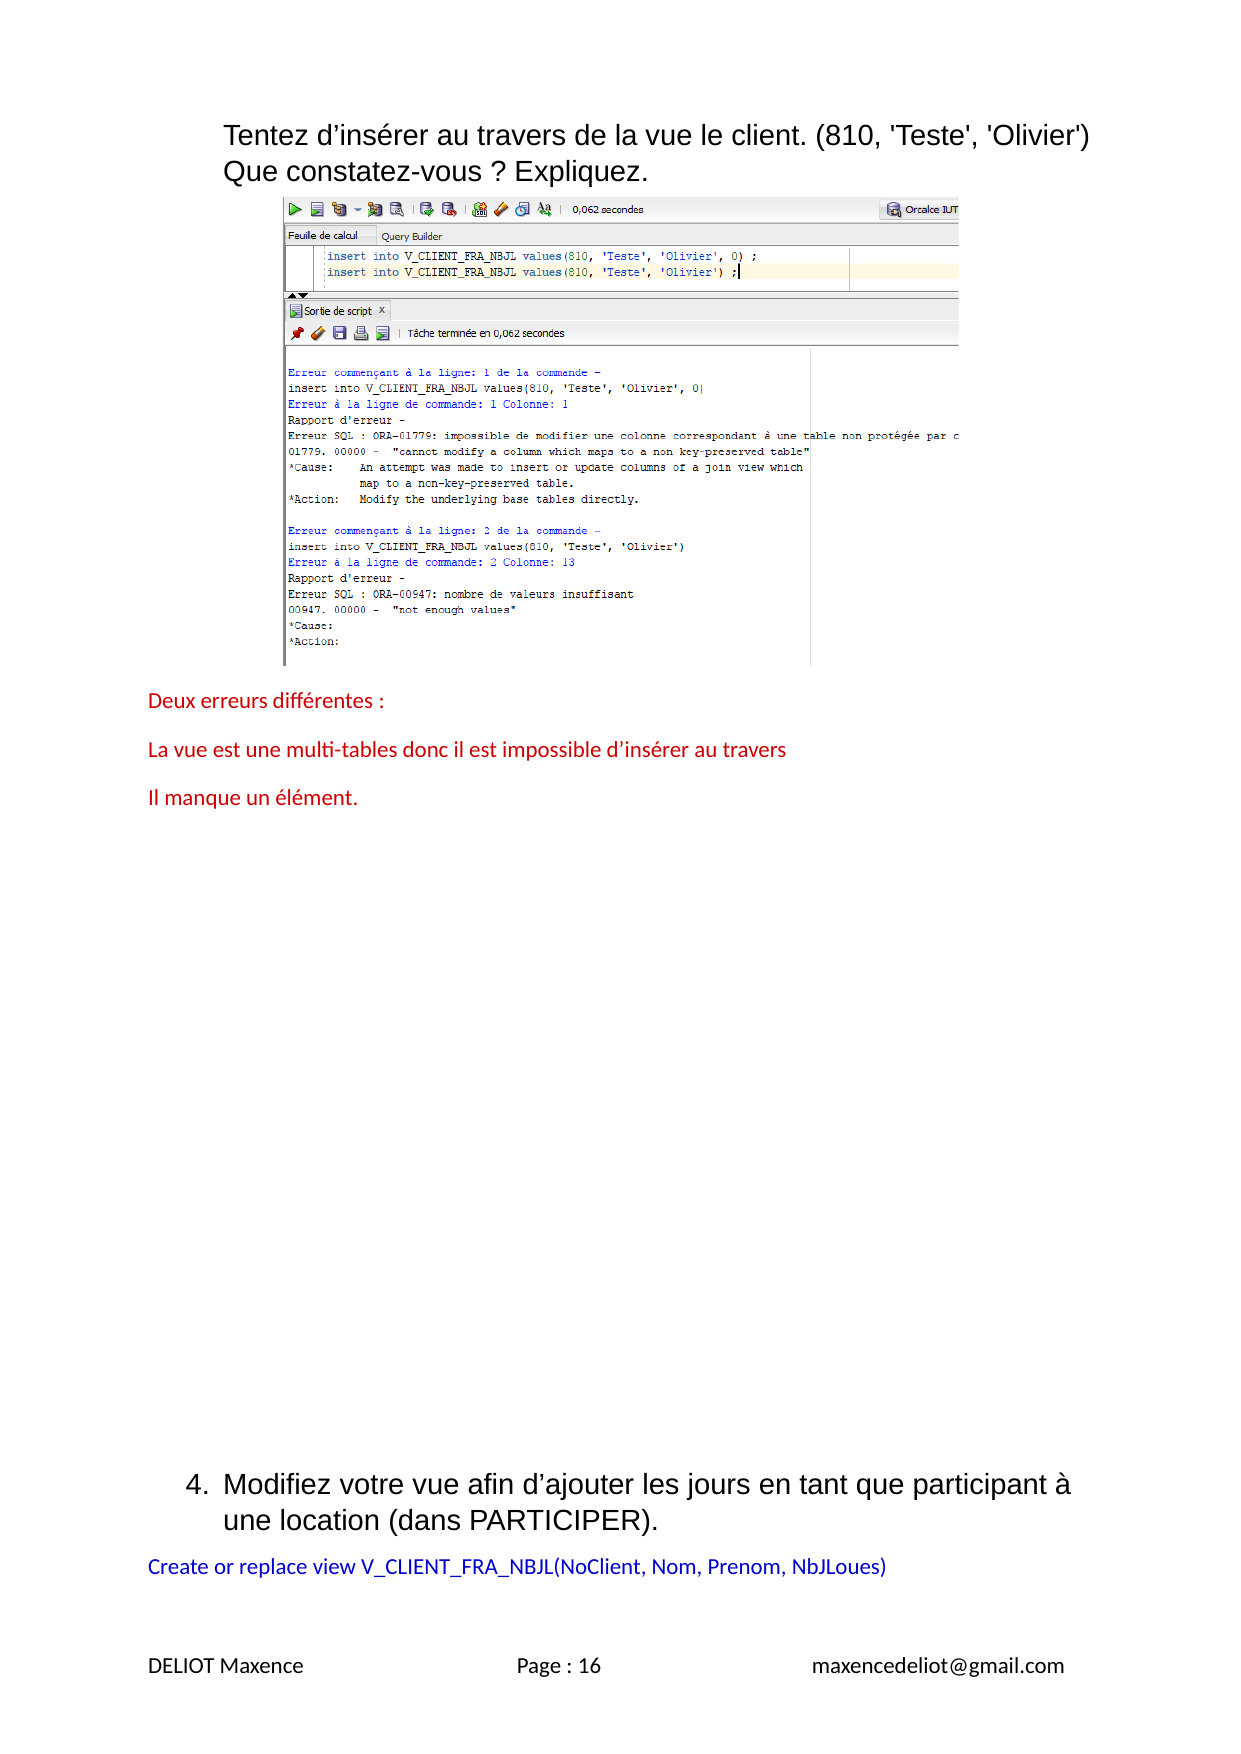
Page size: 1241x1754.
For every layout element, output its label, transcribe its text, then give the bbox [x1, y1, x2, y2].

picture [282, 197, 959, 666]
text Deux erreurs différentes : [148, 203, 1093, 714]
subtitle Modifiez votre vue afin d’ajouter les jours en tant que participant à une location (dans PARTICIPER). [185, 1467, 1093, 1537]
text Create or replace view V_CLIENT_FRA_NBJL(NoClient, Nom, Prenom, NbJLoues) [148, 1552, 1093, 1580]
text La vue est une multi-tables donc il est impossible d’insérer au travers [148, 735, 1093, 763]
text Il manque un élément. [148, 783, 1093, 811]
subtitle Tentez d’insérer au travers de la vue le client. (810, 'Teste', 'Olivier') Que constatez-vous ? Expliquez. [185, 118, 1093, 188]
